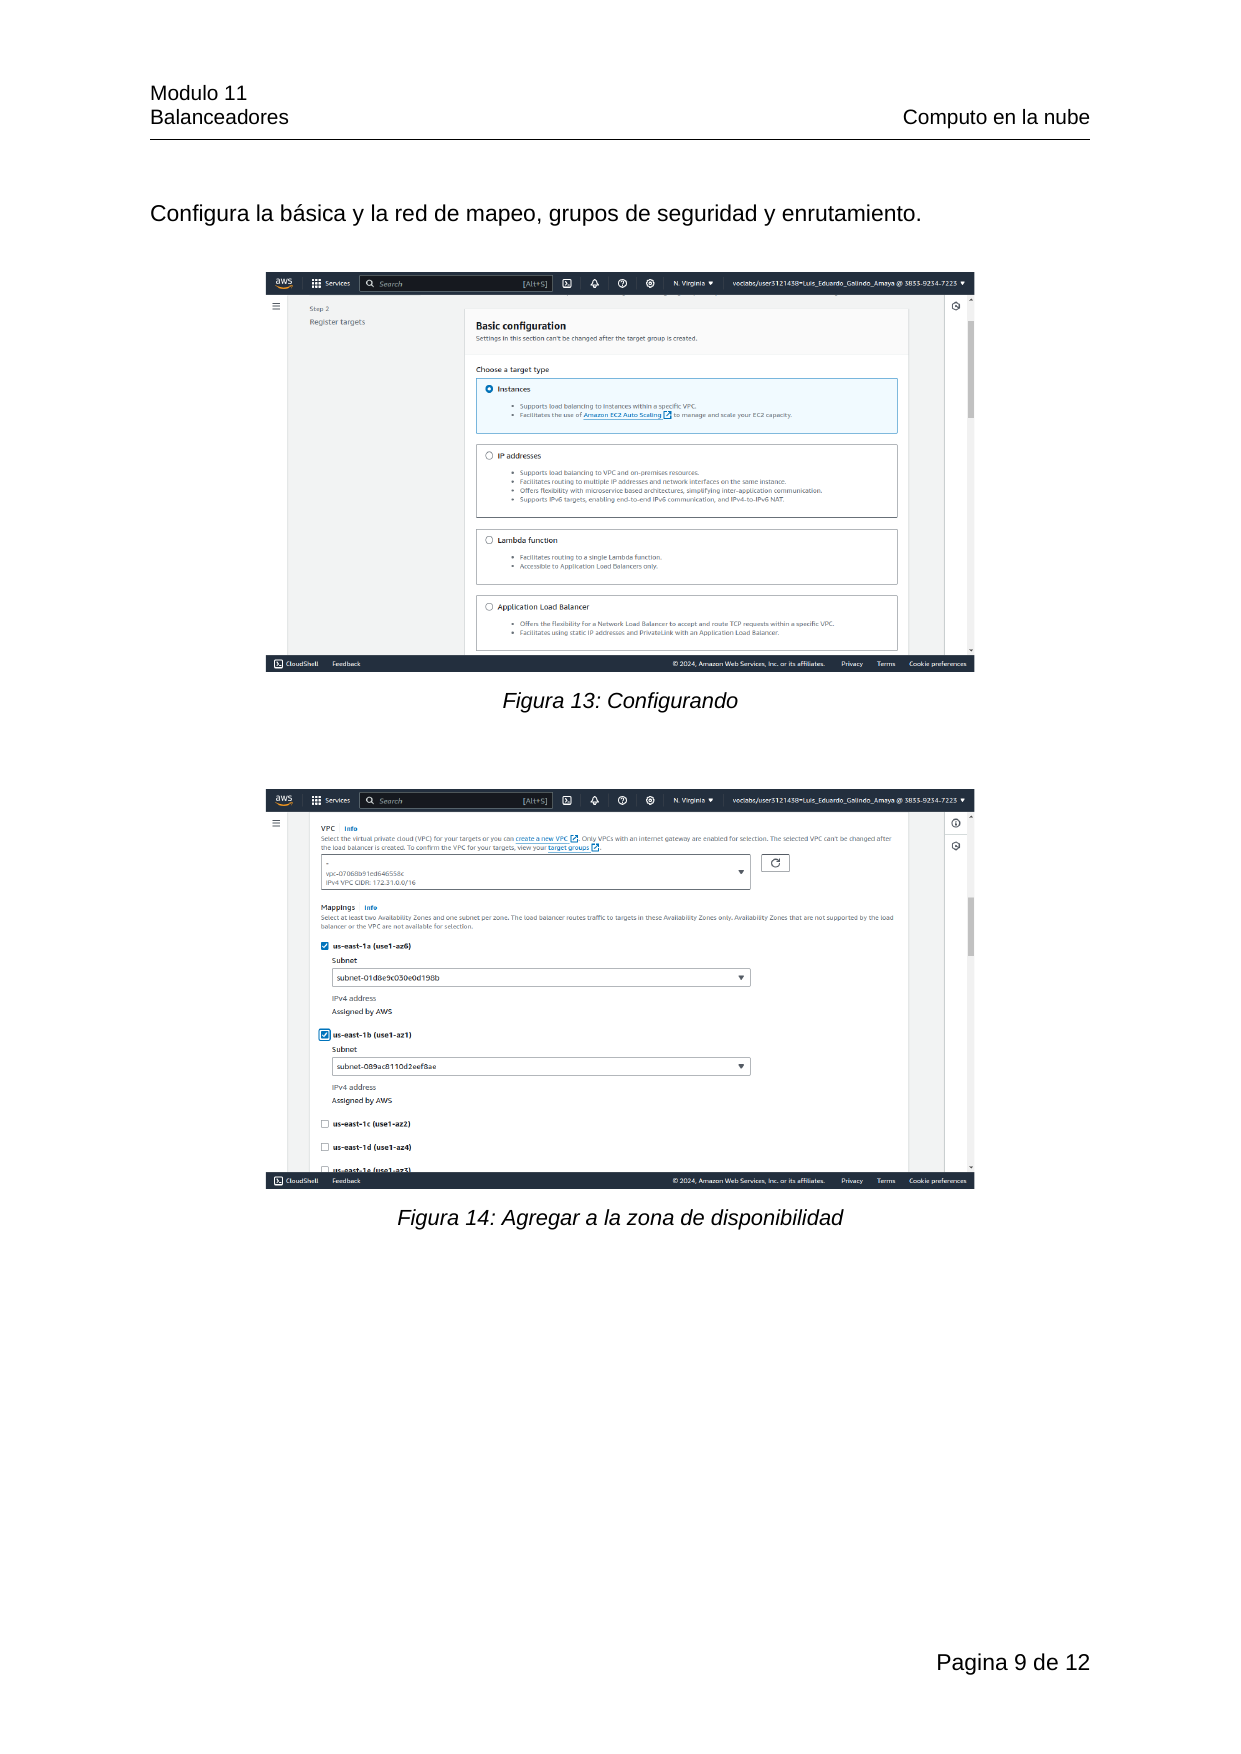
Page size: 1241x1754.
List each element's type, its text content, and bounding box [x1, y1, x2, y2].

text Figura 14: Agregar a la zona de disponibilidad [266, 1189, 974, 1230]
picture [265, 789, 975, 1189]
text Figura 13: Configurando [266, 672, 974, 713]
picture [265, 272, 975, 672]
text Configura la básica y la red de mapeo, grupos de seguridad y enrutamiento. [150, 200, 1090, 226]
